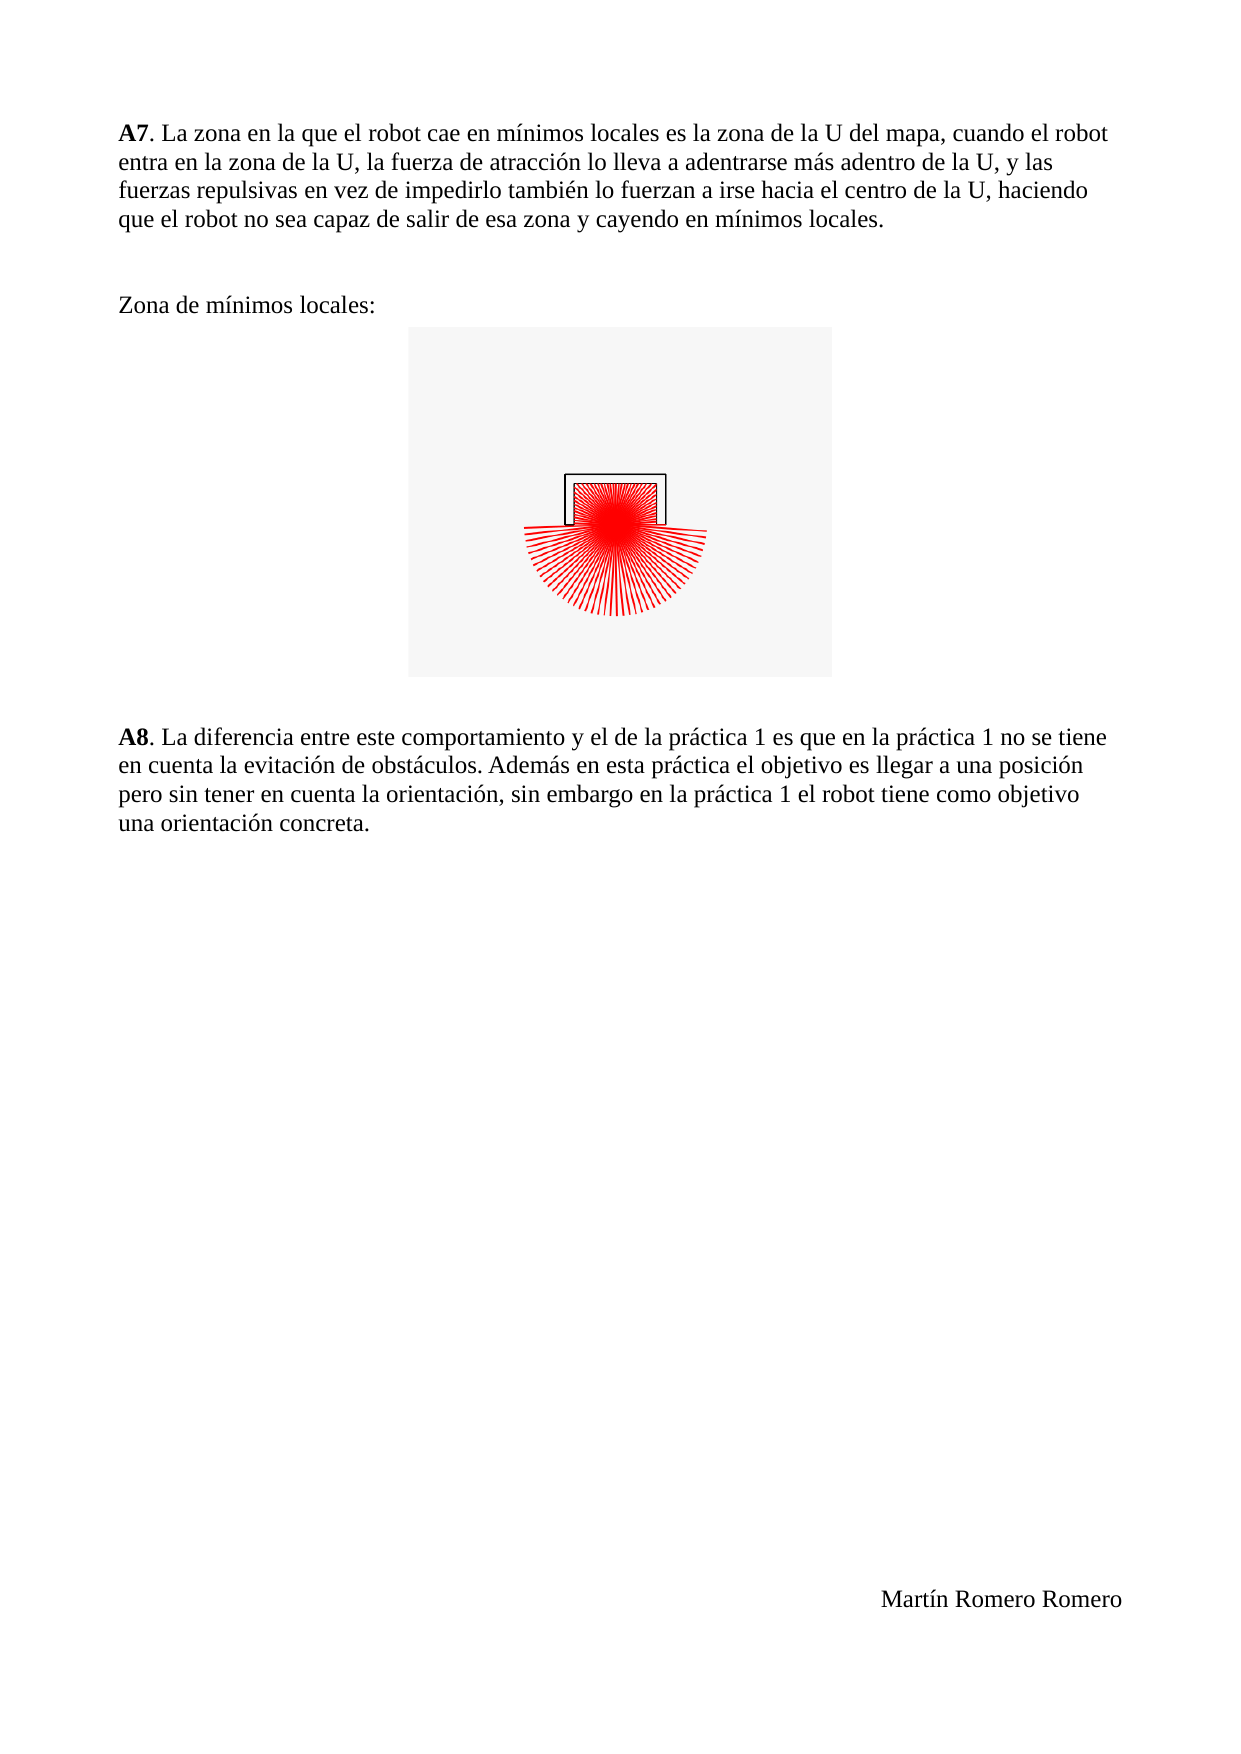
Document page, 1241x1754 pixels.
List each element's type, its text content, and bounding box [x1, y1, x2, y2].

text Martín Romero Romero [118, 1584, 1122, 1613]
text A8. La diferencia entre este comportamiento y el de la práctica 1 es que en la práctica 1 no se tiene en cuenta la evitación de obstáculos. Además en esta práctica el objetivo es llegar a una posición pero sin tener en cuenta la orientación, sin embargo en la práctica 1 el robot tiene como objetivo una orientación concreta. [118, 722, 1122, 837]
text Zona de mínimos locales: [118, 291, 1122, 319]
text A7. La zona en la que el robot cae en mínimos locales es la zona de la U del mapa, cuando el robot entra en la zona de la U, la fuerza de atracción lo lleva a adentrarse más adentro de la U, y las fuerzas repulsivas en vez de impedirlo también lo fuerzan a irse hacia el centro de la U, haciendo que el robot no sea capaz de salir de esa zona y cayendo en mínimos locales. [118, 118, 1122, 233]
picture [408, 327, 832, 677]
